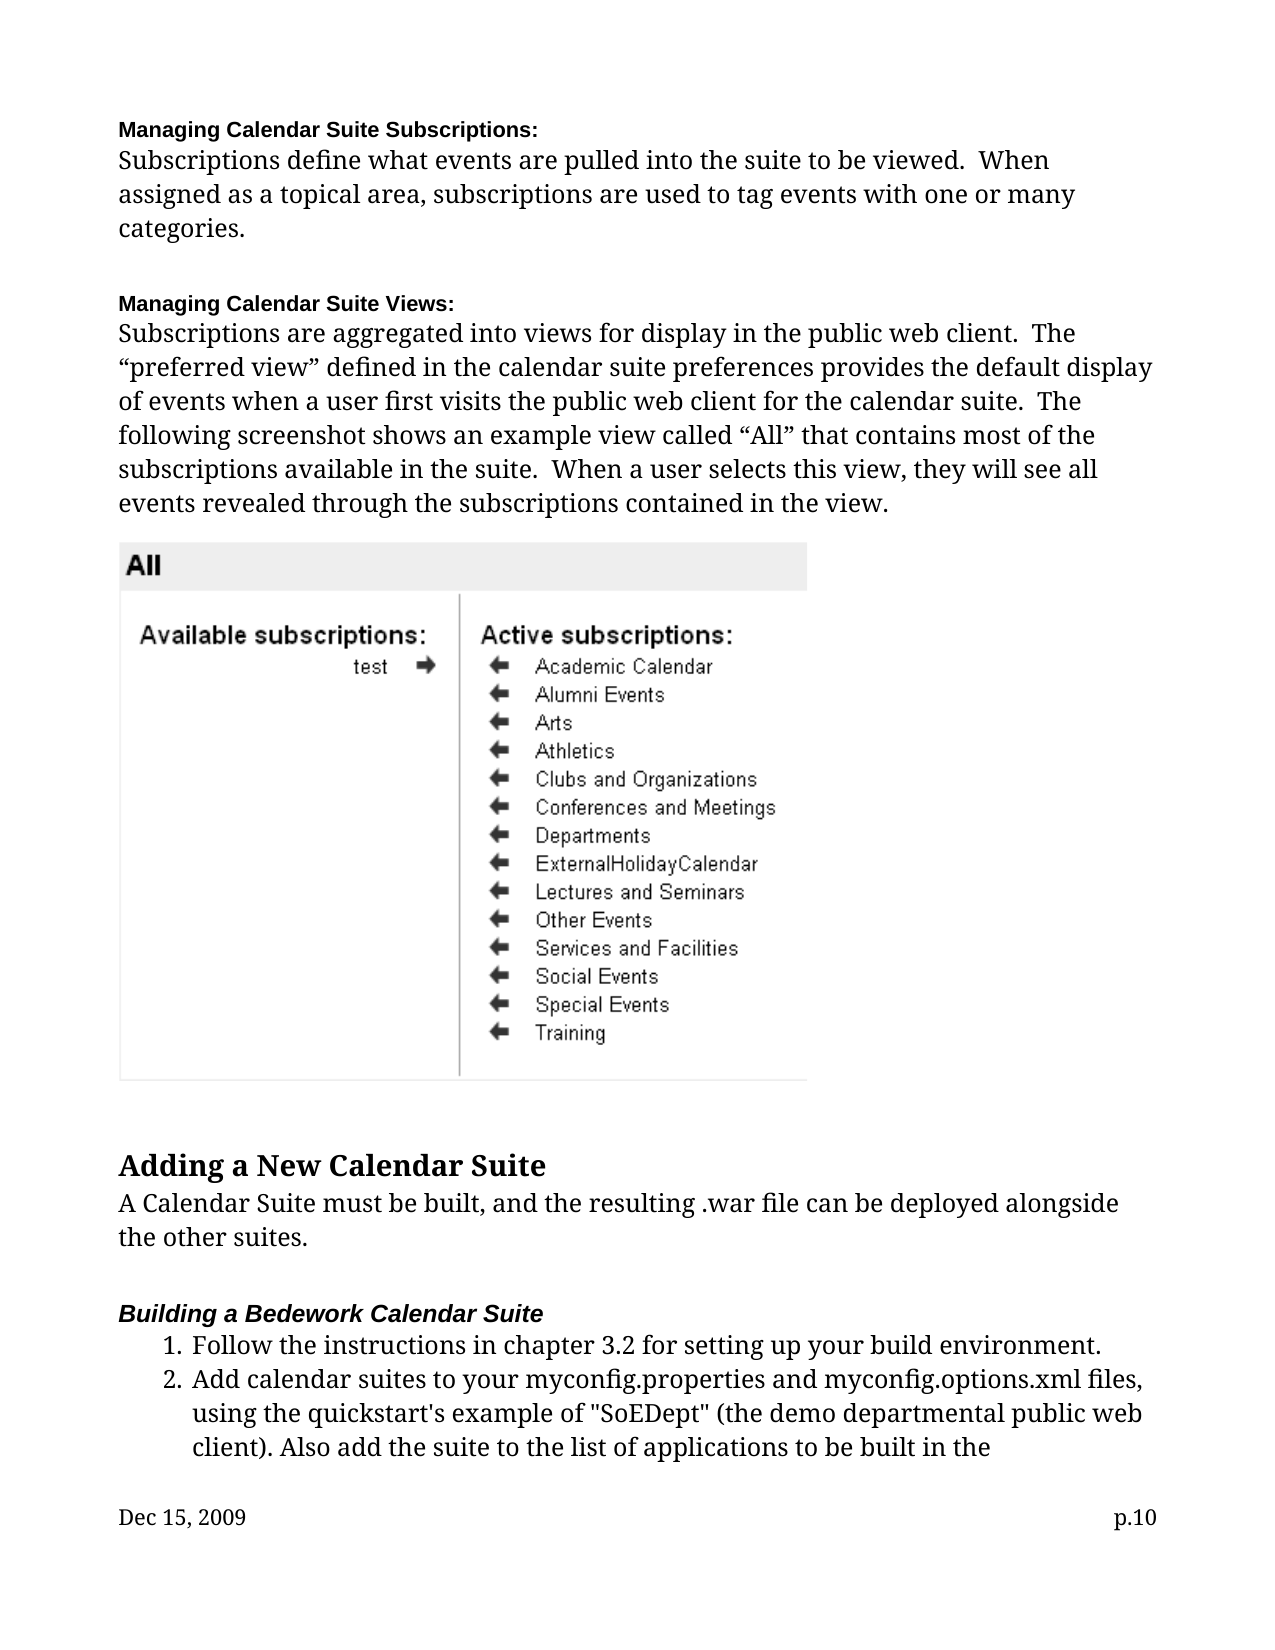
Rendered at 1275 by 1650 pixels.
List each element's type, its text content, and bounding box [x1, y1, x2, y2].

subtitle Building a Bedework Calendar Suite [118, 1300, 1157, 1328]
text Subscriptions define what events are pulled into the suite to be viewed. When assigned as a topical area, subscriptions are used to tag events with one or many categories. [118, 143, 1157, 245]
text A Calendar Suite must be built, and the resulting .war file can be deployed alongside the other suites. [118, 1185, 1157, 1253]
subtitle Adding a New Calendar Suite [118, 1146, 1157, 1185]
subtitle Managing Calendar Suite Views: [118, 291, 1157, 316]
picture [118, 541, 808, 1081]
list Add calendar suites to your myconfig.properties and myconfig.options.xml files, using the quickstart's example of "SoEDept" (the demo departmental public web client). Also add the suite to the list of applications to be built in the [162, 1362, 1157, 1464]
list Follow the instructions in chapter 3.2 for setting up your build environment. [162, 1328, 1157, 1362]
subtitle Managing Calendar Suite Subscriptions: [118, 118, 1157, 143]
text Subscriptions are aggregated into views for display in the public web client. The “preferred view” defined in the calendar suite preferences provides the default display of events when a user first visits the public web client for the calendar suite. The following screenshot shows an example view called “All” that contains most of the subscriptions available in the suite. When a user selects this view, they will see all events revealed through the subscriptions contained in the view. [118, 316, 1157, 520]
